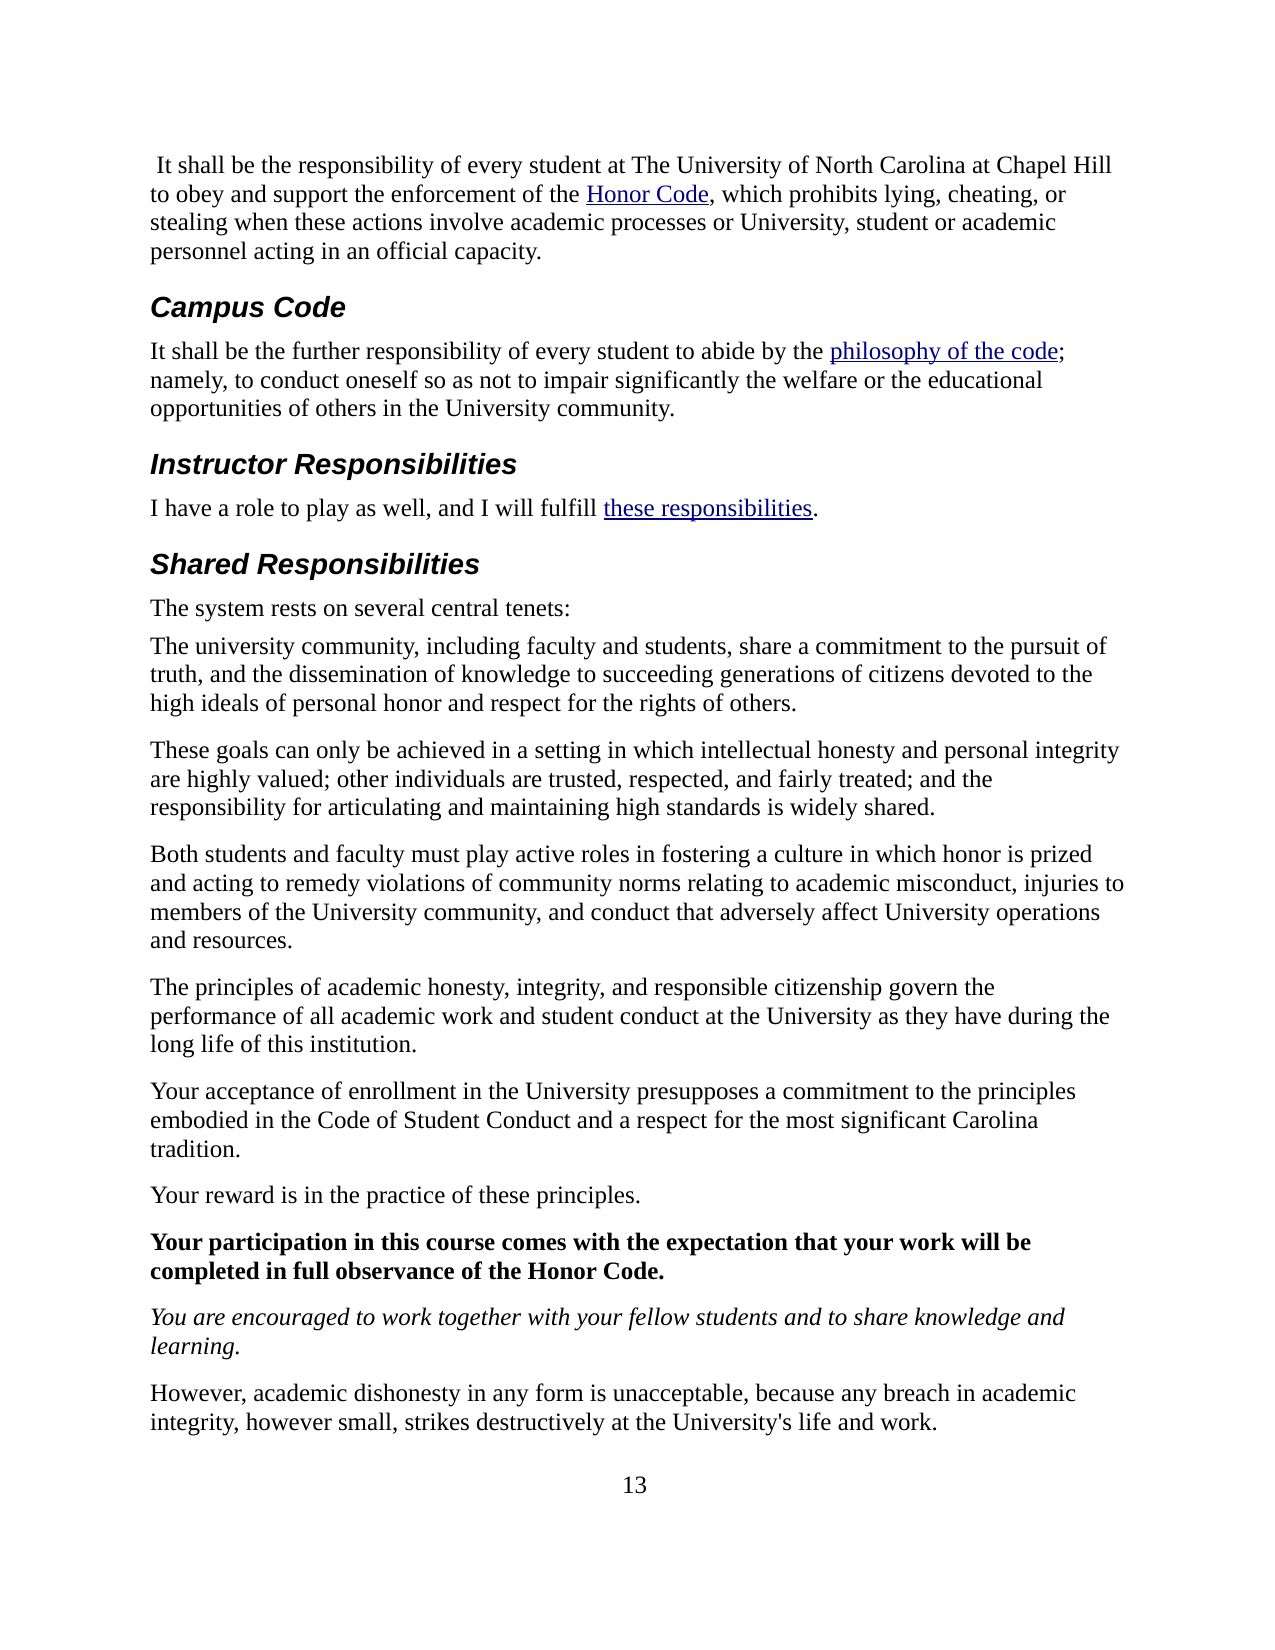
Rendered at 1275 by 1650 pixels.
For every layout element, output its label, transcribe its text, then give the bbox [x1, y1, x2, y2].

text Your acceptance of enrollment in the University presupposes a commitment to the principles embodied in the Code of Student Conduct and a respect for the most significant Carolina tradition. [150, 1076, 1125, 1162]
subtitle Instructor Responsibilities [150, 447, 1125, 481]
text It shall be the further responsibility of every student to abide by the philosophy of the code; namely, to conduct oneself so as not to impair significantly the welfare or the educational opportunities of others in the University community. [150, 336, 1125, 422]
text Your reward is in the practice of these principles. [150, 1180, 1125, 1209]
text It shall be the responsibility of every student at The University of North Carolina at Chapel Hill to obey and support the enforcement of the Honor Code, which prohibits lying, cheating, or stealing when these actions involve academic processes or University, student or academic personnel acting in an official capacity. [150, 150, 1125, 265]
text The system rests on several central tenets: [150, 593, 1125, 622]
text The university community, including faculty and students, share a commitment to the pursuit of truth, and the dissemination of knowledge to succeeding generations of citizens devoted to the high ideals of personal honor and respect for the rights of others. [150, 631, 1125, 717]
text You are encouraged to work together with your fellow students and to share knowledge and learning. [150, 1302, 1125, 1360]
text Both students and faculty must play active roles in fostering a culture in which honor is prized and acting to remedy violations of community norms relating to academic misconduct, injuries to members of the University community, and conduct that adversely affect University operations and resources. [150, 839, 1125, 954]
text Your participation in this course comes with the expectation that your work will be completed in full observance of the Honor Code. [150, 1227, 1125, 1284]
subtitle Shared Responsibilities [150, 547, 1125, 581]
text These goals can only be achieved in a setting in which intellectual honesty and personal integrity are highly valued; other individuals are trusted, respected, and fairly treated; and the responsibility for articulating and maintaining high standards is widely shared. [150, 735, 1125, 821]
text However, academic dishonesty in any form is unacceptable, because any breach in academic integrity, however small, strikes destructively at the University's life and work. [150, 1378, 1125, 1435]
text The principles of academic honesty, integrity, and responsible citizenship govern the performance of all academic work and student conduct at the University as they have during the long life of this institution. [150, 972, 1125, 1058]
subtitle Campus Code [150, 290, 1125, 323]
text I have a role to play as well, and I will fulfill these responsibilities. [150, 493, 1125, 522]
